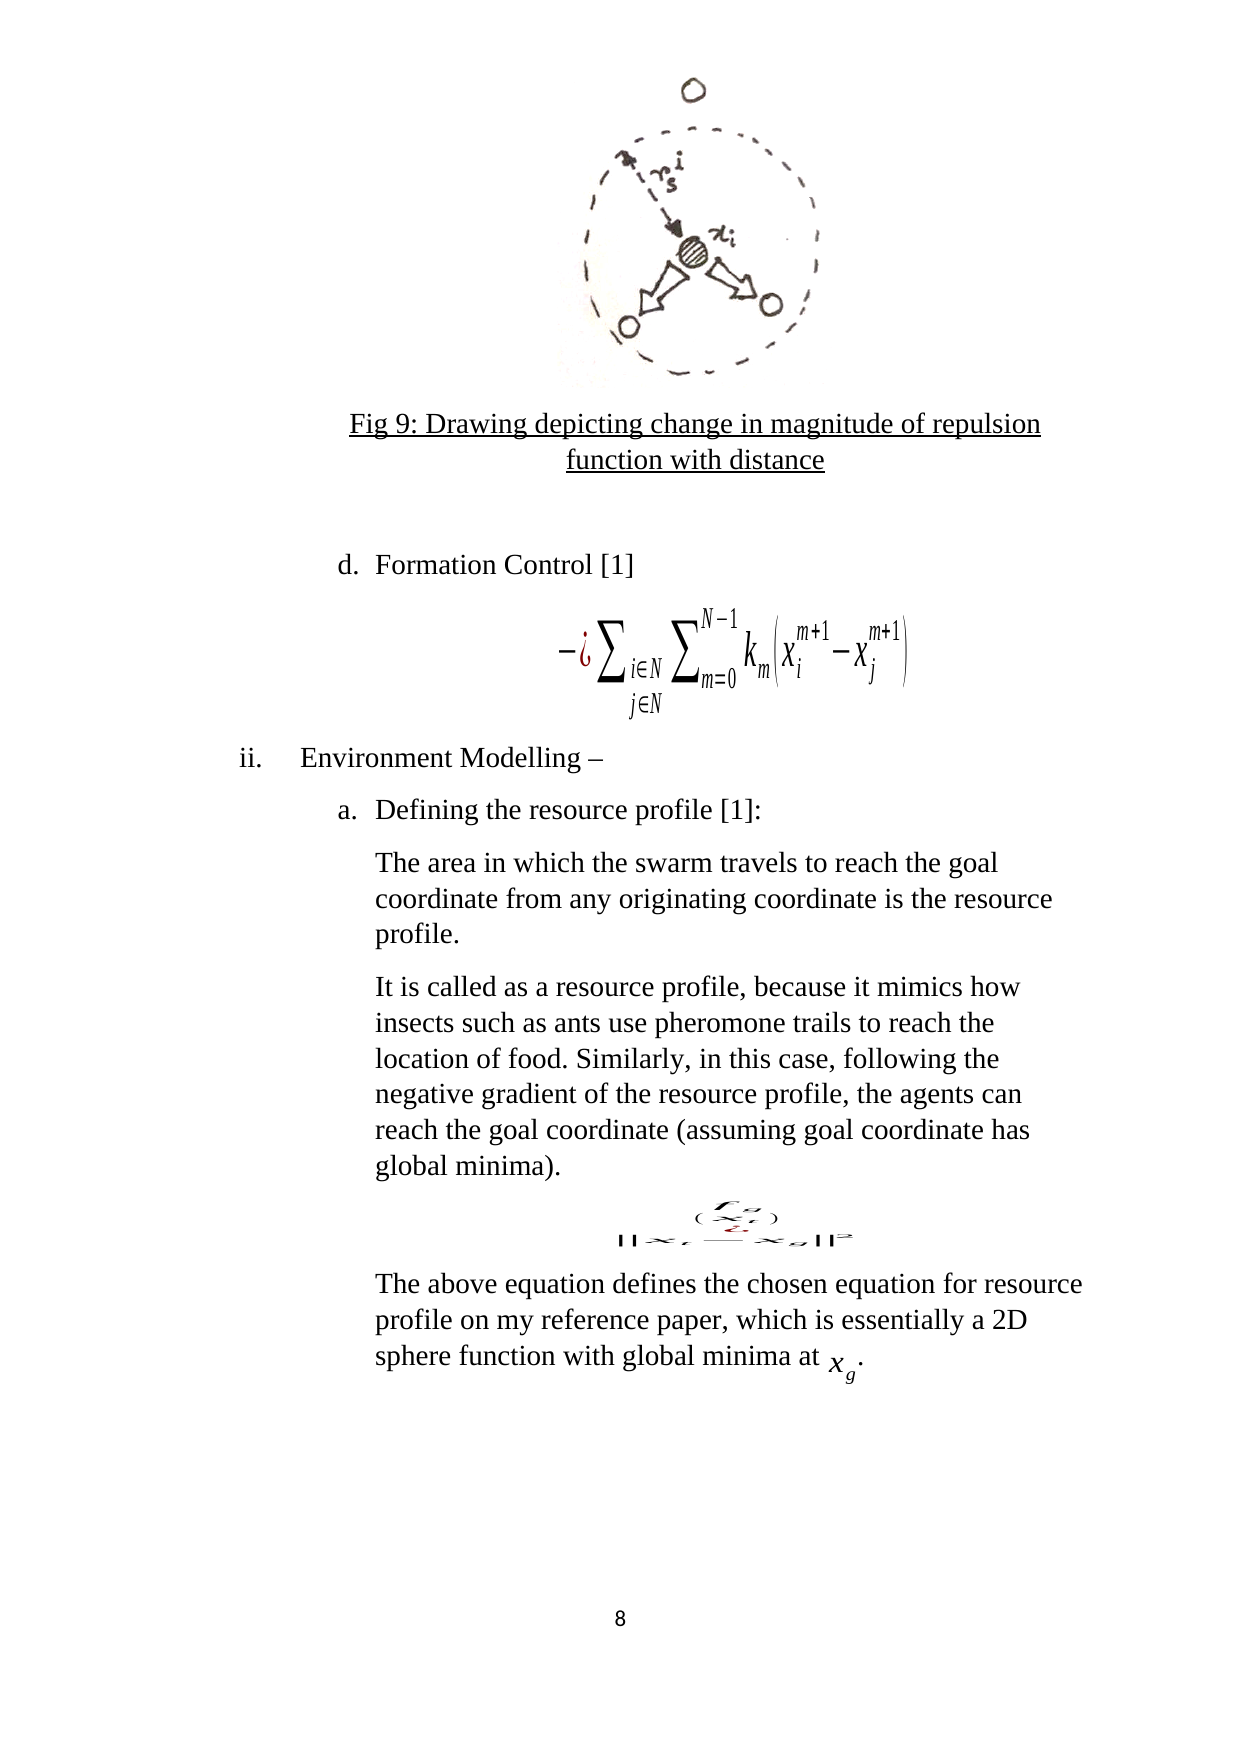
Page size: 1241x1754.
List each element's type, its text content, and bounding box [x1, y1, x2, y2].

list It is called as a resource profile, because it mimics how insects such as ants use pheromone trails to reach the location of food. Similarly, in this case, following the negative gradient of the resource profile, the agents can reach the goal coordinate (assuming goal coordinate has global minima). [375, 969, 1090, 1182]
list The area in which the swarm travels to reach the goal coordinate from any originating coordinate is the resource profile. [375, 845, 1090, 950]
list Formation Control [1] [337, 547, 1090, 581]
list Defining the resource profile [1]: [337, 792, 1090, 826]
list The above equation defines the chosen equation for resource profile on my reference paper, which is essentially a 2D sphere function with global minima at . [375, 1266, 1090, 1385]
list Environment Modelling – [262, 740, 1090, 773]
list Fig 9: Drawing depicting change in magnitude of repulsion function with distance [300, 406, 1090, 476]
